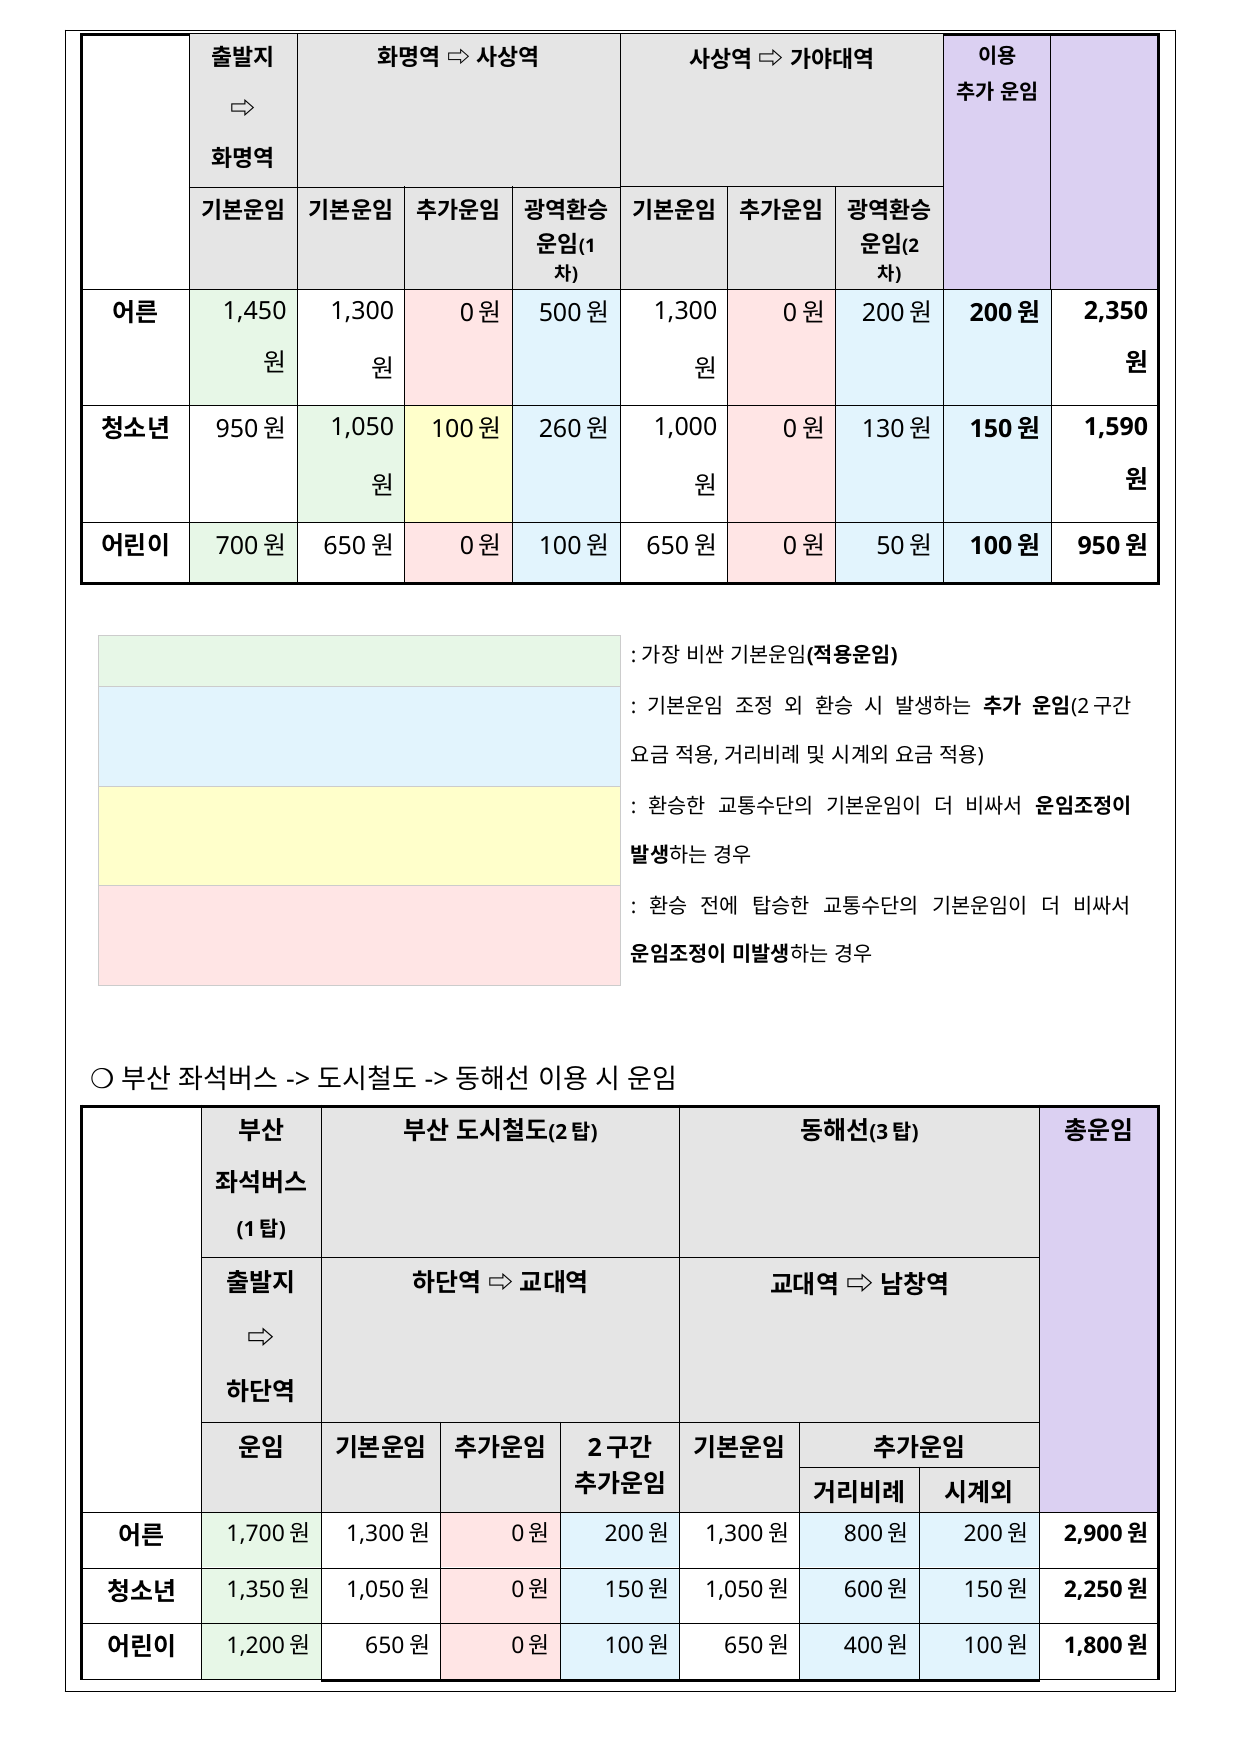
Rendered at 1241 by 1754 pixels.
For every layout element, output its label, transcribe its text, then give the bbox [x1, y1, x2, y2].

table_cell 100원 [513, 523, 620, 582]
table_cell 청소년 [83, 1569, 201, 1623]
table_cell 0원 [728, 406, 835, 522]
table_cell 1,050원 [322, 1569, 440, 1623]
table_header : 가장 비싼 기본운임(적용운임) [621, 635, 1142, 686]
table_cell 0원 [728, 290, 835, 405]
table_cell 기본운임 [680, 1423, 799, 1512]
table_cell 1,300원 [680, 1513, 799, 1567]
table_cell 이용 추가 운임 [944, 36, 1050, 289]
table_cell 청소년 [83, 406, 189, 522]
table_cell 1,350원 [202, 1569, 321, 1623]
table_cell 130원 [836, 406, 943, 522]
table_cell 200원 [561, 1513, 679, 1567]
table_cell 100원 [561, 1624, 679, 1679]
table_cell [83, 1108, 201, 1512]
table_cell 100원 [944, 523, 1051, 582]
table_cell 650원 [298, 523, 404, 582]
table_cell [82, 585, 1159, 994]
table_cell 700원 [190, 523, 297, 582]
table_cell 950원 [1052, 523, 1157, 582]
table_cell 200원 [944, 290, 1051, 405]
table_cell 추가운임 [405, 188, 512, 289]
table_cell 기본운임 [621, 187, 727, 289]
table_cell [99, 886, 620, 985]
table_cell [99, 787, 620, 885]
table_cell 1,050원 [298, 406, 404, 522]
table_cell 기본운임 [298, 188, 404, 289]
table_cell 200원 [920, 1513, 1039, 1567]
table_cell 1,590원 [1052, 406, 1157, 522]
table_cell 부산 좌석버스(1탑) [202, 1108, 321, 1257]
table_cell 0원 [728, 523, 835, 582]
table_cell 기본운임 [190, 188, 297, 289]
table_cell 200원 [836, 290, 943, 405]
table_header [99, 636, 620, 686]
table_cell 어른 [83, 1513, 201, 1567]
table_cell 600원 [800, 1569, 919, 1623]
table_cell 화명역 ⇨ 사상역 [298, 34, 620, 186]
table_cell 거리비례 [800, 1468, 919, 1512]
table_cell 1,700원 [202, 1513, 321, 1567]
table_header ❍ 부산 좌석버스 -> 도시철도 -> 동해선 이용 시 운임 [82, 1055, 1159, 1104]
table_cell 동해선(3탑) [680, 1108, 1039, 1257]
table_cell 400원 [800, 1624, 919, 1679]
table_cell : 환승 전에 탑승한 교통수단의 기본운임이 더 비싸서 운임조정이 미발생하는 경우 [621, 885, 1142, 985]
table_cell 추가운임 [441, 1423, 560, 1512]
table_cell 0원 [405, 523, 512, 582]
table_cell [99, 687, 620, 786]
table_cell 2,900원 [1040, 1513, 1157, 1567]
table_cell 2,250원 [1040, 1569, 1157, 1623]
table_cell 총운임 [1040, 1108, 1157, 1512]
table_cell 출발지 ⇨ 화명역 [190, 34, 297, 186]
table_cell [83, 36, 189, 289]
table_cell 50원 [836, 523, 943, 582]
table_cell 150원 [944, 406, 1051, 522]
table_cell 출발지 ⇨ 하단역 [202, 1258, 321, 1422]
table_cell 150원 [920, 1569, 1039, 1623]
table_cell : 환승한 교통수단의 기본운임이 더 비싸서 운임조정이 발생하는 경우 [621, 786, 1142, 885]
table_cell 650원 [680, 1624, 799, 1679]
table_cell 650원 [322, 1624, 440, 1679]
table_cell 0원 [441, 1569, 560, 1623]
table_cell 100원 [405, 406, 512, 522]
table_cell 950원 [190, 406, 297, 522]
table_cell 100원 [920, 1624, 1039, 1679]
table_cell : 기본운임 조정 외 환승 시 발생하는 추가 운임(2구간 요금 적용, 거리비례 및 시계외 요금 적용) [621, 686, 1142, 786]
table_cell 추가운임 [800, 1423, 1039, 1467]
table_cell 1,000원 [621, 406, 727, 522]
table_cell 150원 [561, 1569, 679, 1623]
table_cell 1,200원 [202, 1624, 321, 1679]
table_cell 교대역 ⇨ 남창역 [680, 1258, 1039, 1422]
table_cell 추가운임 [728, 187, 835, 289]
table_cell 650원 [621, 523, 727, 582]
table_cell 1,300원 [322, 1513, 440, 1567]
table_cell 800원 [800, 1513, 919, 1567]
table_cell 시계외 [920, 1468, 1039, 1512]
table_cell 1,450원 [190, 290, 297, 405]
table_cell 2,350원 [1052, 290, 1157, 405]
table_cell 기본운임 [322, 1423, 440, 1512]
table_cell 하단역 ⇨ 교대역 [322, 1258, 679, 1422]
table_cell 1,800원 [1040, 1624, 1157, 1679]
table_cell 어린이 [83, 523, 189, 582]
table_cell 0원 [441, 1624, 560, 1679]
table_cell [66, 31, 1175, 1691]
table_cell 260원 [513, 406, 620, 522]
table_cell 어린이 [83, 1624, 201, 1679]
table_cell 광역환승 운임(2차) [836, 187, 943, 289]
table_cell 1,300원 [621, 290, 727, 405]
table_cell [1051, 36, 1157, 289]
table_cell 2구간 추가운임 [561, 1423, 679, 1512]
table_cell 1,300원 [298, 290, 404, 405]
table_cell 어른 [83, 290, 189, 405]
table_cell 0원 [405, 290, 512, 405]
table_cell 운임 [202, 1423, 321, 1512]
table_cell 500원 [513, 290, 620, 405]
table_cell 0원 [441, 1513, 560, 1567]
table_cell 광역환승 운임(1차) [513, 188, 620, 289]
table_cell 1,050원 [680, 1569, 799, 1623]
table_cell 부산 도시철도(2탑) [322, 1108, 679, 1257]
table_cell 사상역 ⇨ 가야대역 [621, 34, 943, 186]
